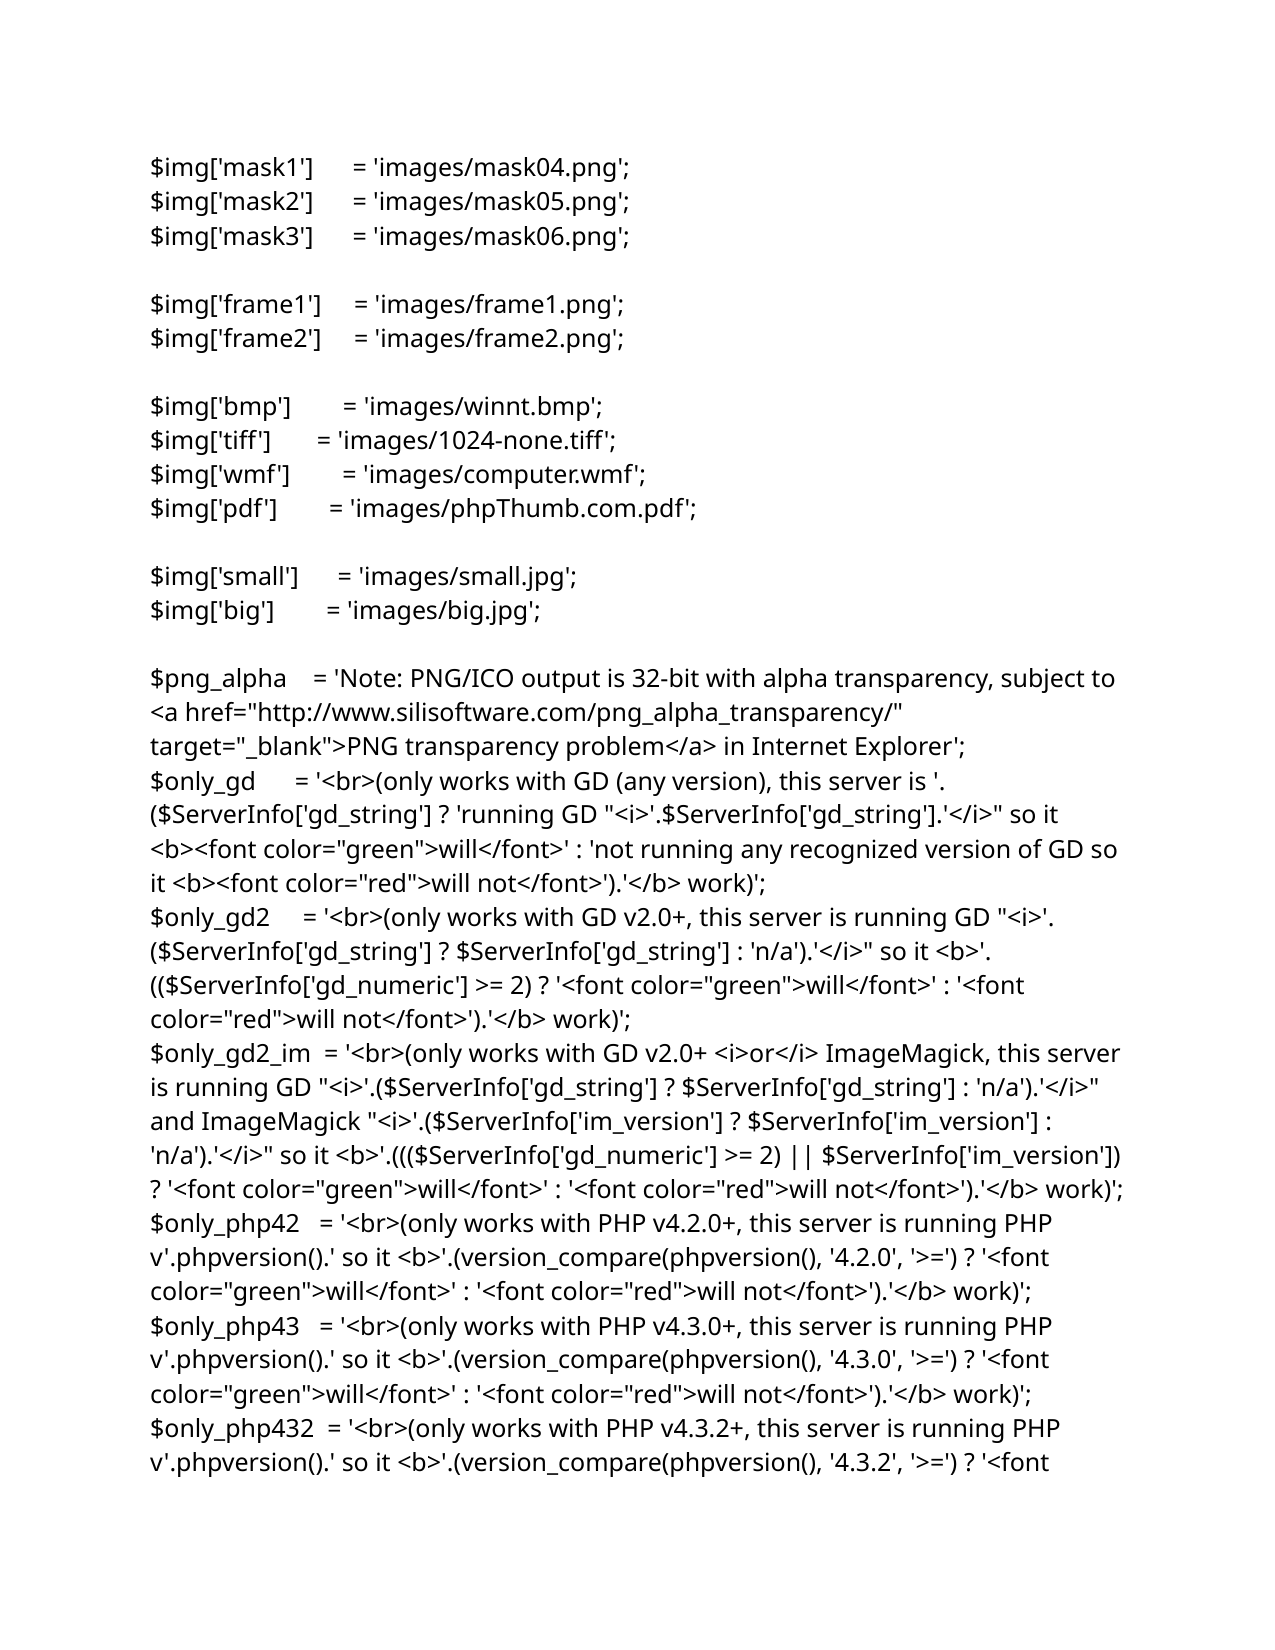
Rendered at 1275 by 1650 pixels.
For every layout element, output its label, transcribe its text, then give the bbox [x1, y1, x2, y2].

text $img['pdf'] = 'images/phpThumb.com.pdf'; [150, 491, 1125, 525]
text $only_gd2_im = '<br>(only works with GD v2.0+ <i>or</i> ImageMagick, this server is running GD "<i>'.($ServerInfo['gd_string'] ? $ServerInfo['gd_string'] : 'n/a').'</i>" and ImageMagick "<i>'.($ServerInfo['im_version'] ? $ServerInfo['im_version'] : 'n/a').'</i>" so it <b>'.((($ServerInfo['gd_numeric'] >= 2) || $ServerInfo['im_version']) ? '<font color="green">will</font>' : '<font color="red">will not</font>').'</b> work)'; [150, 1036, 1125, 1206]
text $img['frame1'] = 'images/frame1.png'; [150, 286, 1125, 320]
text $only_php43 = '<br>(only works with PHP v4.3.0+, this server is running PHP v'.phpversion().' so it <b>'.(version_compare(phpversion(), '4.3.0', '>=') ? '<font color="green">will</font>' : '<font color="red">will not</font>').'</b> work)'; [150, 1308, 1125, 1410]
text $img['mask2'] = 'images/mask05.png'; [150, 184, 1125, 218]
text $img['mask1'] = 'images/mask04.png'; [150, 150, 1125, 184]
text $img['small'] = 'images/small.jpg'; [150, 559, 1125, 593]
text $only_php432 = '<br>(only works with PHP v4.3.2+, this server is running PHP v'.phpversion().' so it <b>'.(version_compare(phpversion(), '4.3.2', '>=') ? '<font [150, 1410, 1125, 1478]
text $only_gd = '<br>(only works with GD (any version), this server is '.($ServerInfo['gd_string'] ? 'running GD "<i>'.$ServerInfo['gd_string'].'</i>" so it <b><font color="green">will</font>' : 'not running any recognized version of GD so it <b><font color="red">will not</font>').'</b> work)'; [150, 763, 1125, 899]
text $img['frame2'] = 'images/frame2.png'; [150, 320, 1125, 354]
text $img['bmp'] = 'images/winnt.bmp'; [150, 388, 1125, 422]
text $img['mask3'] = 'images/mask06.png'; [150, 218, 1125, 252]
text $img['big'] = 'images/big.jpg'; [150, 593, 1125, 627]
text $png_alpha = 'Note: PNG/ICO output is 32-bit with alpha transparency, subject to <a href="http://www.silisoftware.com/png_alpha_transparency/" target="_blank">PNG transparency problem</a> in Internet Explorer'; [150, 661, 1125, 763]
text $only_gd2 = '<br>(only works with GD v2.0+, this server is running GD "<i>'.($ServerInfo['gd_string'] ? $ServerInfo['gd_string'] : 'n/a').'</i>" so it <b>'.(($ServerInfo['gd_numeric'] >= 2) ? '<font color="green">will</font>' : '<font color="red">will not</font>').'</b> work)'; [150, 899, 1125, 1036]
text $img['tiff'] = 'images/1024-none.tiff'; [150, 422, 1125, 457]
text $img['wmf'] = 'images/computer.wmf'; [150, 457, 1125, 491]
text $only_php42 = '<br>(only works with PHP v4.2.0+, this server is running PHP v'.phpversion().' so it <b>'.(version_compare(phpversion(), '4.2.0', '>=') ? '<font color="green">will</font>' : '<font color="red">will not</font>').'</b> work)'; [150, 1206, 1125, 1308]
